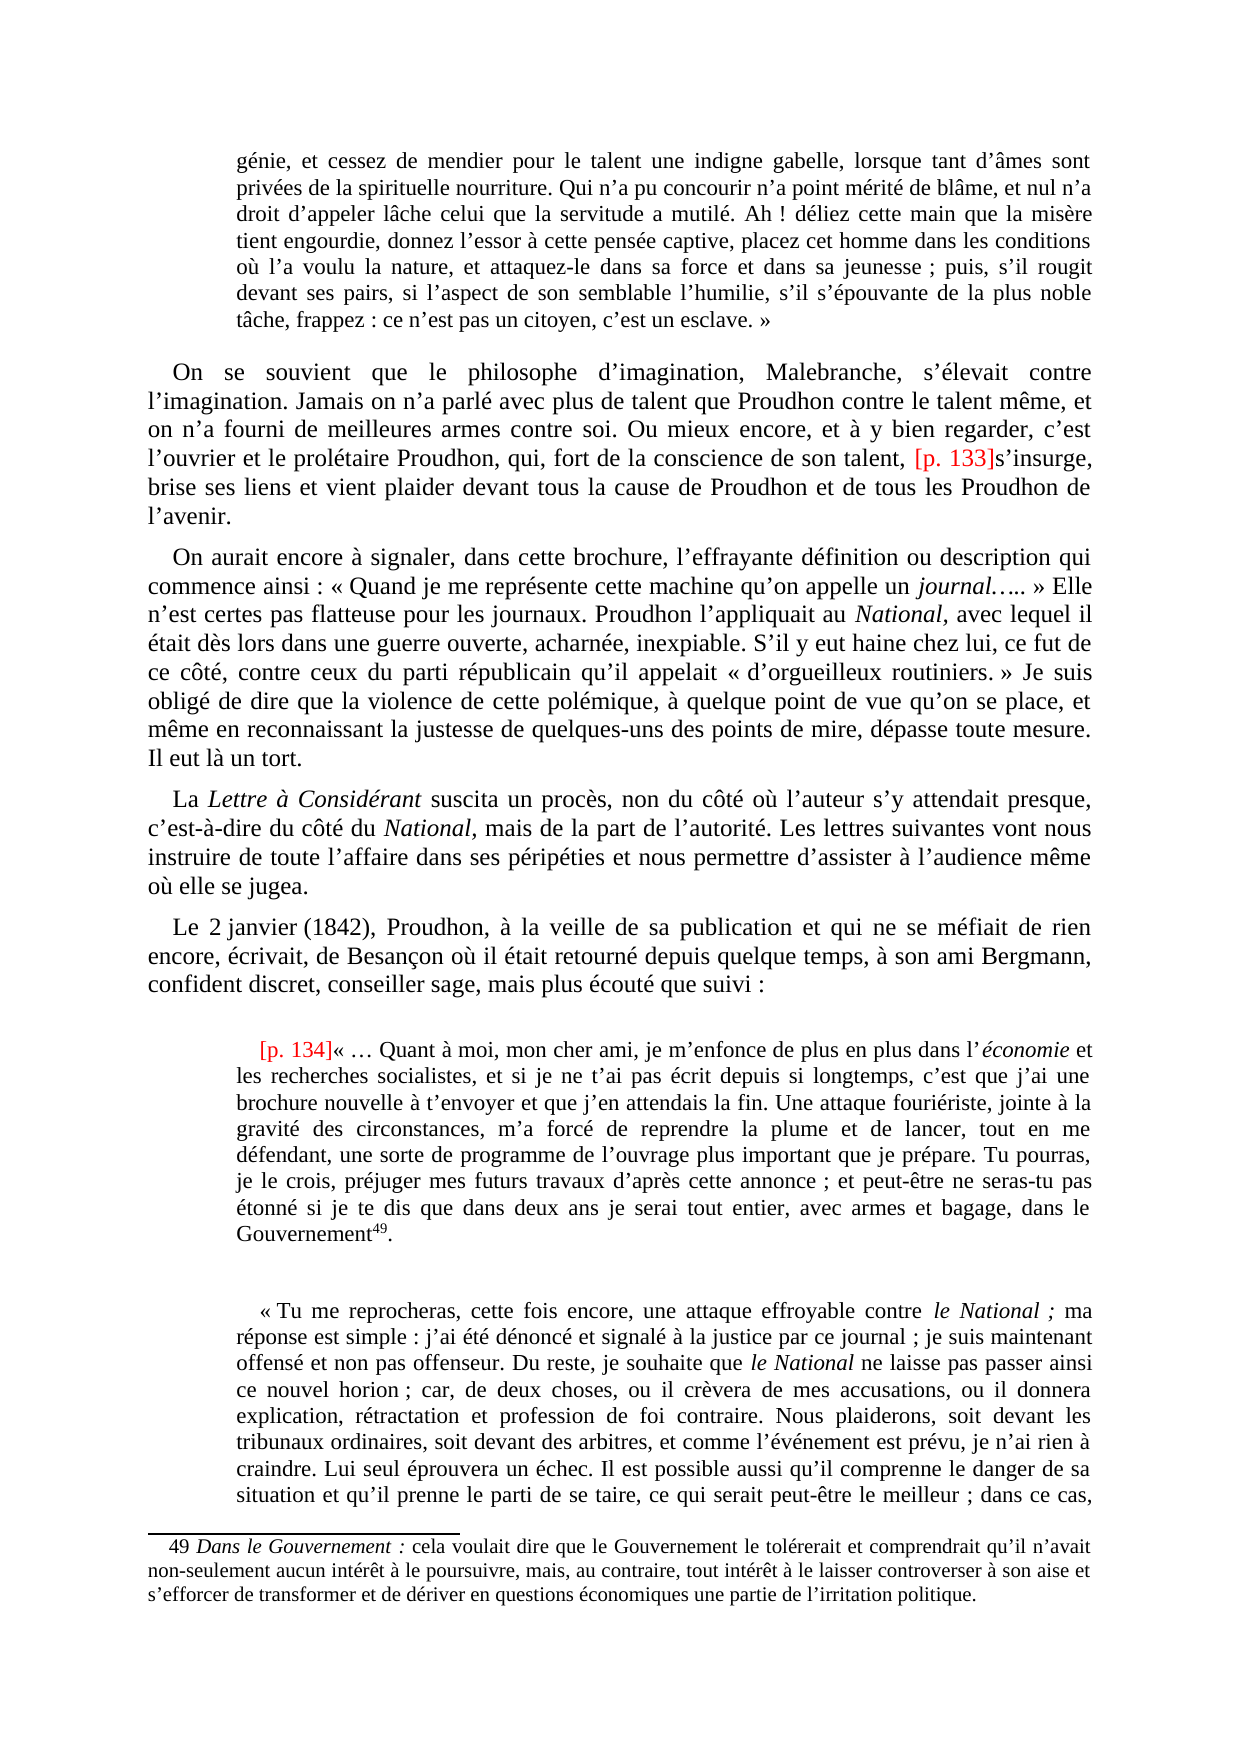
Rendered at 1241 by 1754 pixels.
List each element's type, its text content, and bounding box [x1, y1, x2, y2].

text [p. 134]« … Quant à moi, mon cher ami, je m’enfonce de plus en plus dans l’économie et les recherches socialistes, et si je ne t’ai pas écrit depuis si longtemps, c’est que j’ai une brochure nouvelle à t’envoyer et que j’en attendais la fin. Une attaque fouriériste, jointe à la gravité des circonstances, m’a forcé de reprendre la plume et de lancer, tout en me défendant, une sorte de programme de l’ouvrage plus important que je prépare. Tu pourras, je le crois, préjuger mes futurs travaux d’après cette annonce ; et peut-être ne seras-tu pas étonné si je te dis que dans deux ans je serai tout entier, avec armes et bagage, dans le Gouvernement. [236, 1036, 1093, 1247]
text On aurait encore à signaler, dans cette brochure, l’effrayante définition ou description qui commence ainsi : « Quand je me représente cette machine qu’on appelle un journal….. » Elle n’est certes pas flatteuse pour les journaux. Proudhon l’appliquait au National, avec lequel il était dès lors dans une guerre ouverte, acharnée, inexpiable. S’il y eut haine chez lui, ce fut de ce côté, contre ceux du parti républicain qu’il appelait « d’orgueilleux routiniers. » Je suis obligé de dire que la violence de cette polémique, à quelque point de vue qu’on se place, et même en reconnaissant la justesse de quelques-uns des points de mire, dépasse toute mesure. Il eut là un tort. [148, 542, 1093, 772]
text La Lettre à Considérant suscita un procès, non du côté où l’auteur s’y attendait presque, c’est-à-dire du côté du National, mais de la part de l’autorité. Les lettres suivantes vont nous instruire de toute l’affaire dans ses péripéties et nous permettre d’assister à l’audience même où elle se jugea. [148, 784, 1093, 899]
text Dans le Gouvernement : cela voulait dire que le Gouvernement le tolérerait et comprendrait qu’il n’avait non-seulement aucun intérêt à le poursuivre, mais, au contraire, tout intérêt à le laisser controverser à son aise et s’efforcer de transformer et de dériver en questions économiques une partie de l’irritation politique. [148, 1534, 1093, 1606]
text Le 2 janvier (1842), Proudhon, à la veille de sa publication et qui ne se méfiait de rien encore, écrivait, de Besançon où il était retourné depuis quelque temps, à son ami Bergmann, confident discret, conseiller sage, mais plus écouté que suivi : [148, 912, 1093, 998]
text On se souvient que le philosophe d’imagination, Malebranche, s’élevait contre l’imagination. Jamais on n’a parlé avec plus de talent que Proudhon contre le talent même, et on n’a fourni de meilleures armes contre soi. Ou mieux encore, et à y bien regarder, c’est l’ouvrier et le prolétaire Proudhon, qui, fort de la conscience de son talent, [p. 133]s’insurge, brise ses liens et vient plaider devant tous la cause de Proudhon et de tous les Proudhon de l’avenir. [148, 357, 1093, 529]
text « Tu me reprocheras, cette fois encore, une attaque effroyable contre le National ; ma réponse est simple : j’ai été dénoncé et signalé à la justice par ce journal ; je suis maintenant offensé et non pas offenseur. Du reste, je souhaite que le National ne laisse pas passer ainsi ce nouvel horion ; car, de deux choses, ou il crèvera de mes accusations, ou il donnera explication, rétractation et profession de foi contraire. Nous plaiderons, soit devant les tribunaux ordinaires, soit devant des arbitres, et comme l’événement est prévu, je n’ai rien à craindre. Lui seul éprouvera un échec. Il est possible aussi qu’il comprenne le danger de sa situation et qu’il prenne le parti de se taire, ce qui serait peut-être le meilleur ; dans ce cas, [236, 1297, 1093, 1507]
text génie, et cessez de mendier pour le talent une indigne gabelle, lorsque tant d’âmes sont privées de la spirituelle nourriture. Qui n’a pu concourir n’a point mérité de blâme, et nul n’a droit d’appeler lâche celui que la servitude a mutilé. Ah ! déliez cette main que la misère tient engourdie, donnez l’essor à cette pensée captive, placez cet homme dans les conditions où l’a voulu la nature, et attaquez-le dans sa force et dans sa jeunesse ; puis, s’il rougit devant ses pairs, si l’aspect de son semblable l’humilie, s’il s’épouvante de la plus noble tâche, frappez : ce n’est pas un citoyen, c’est un esclave. » [236, 148, 1093, 332]
